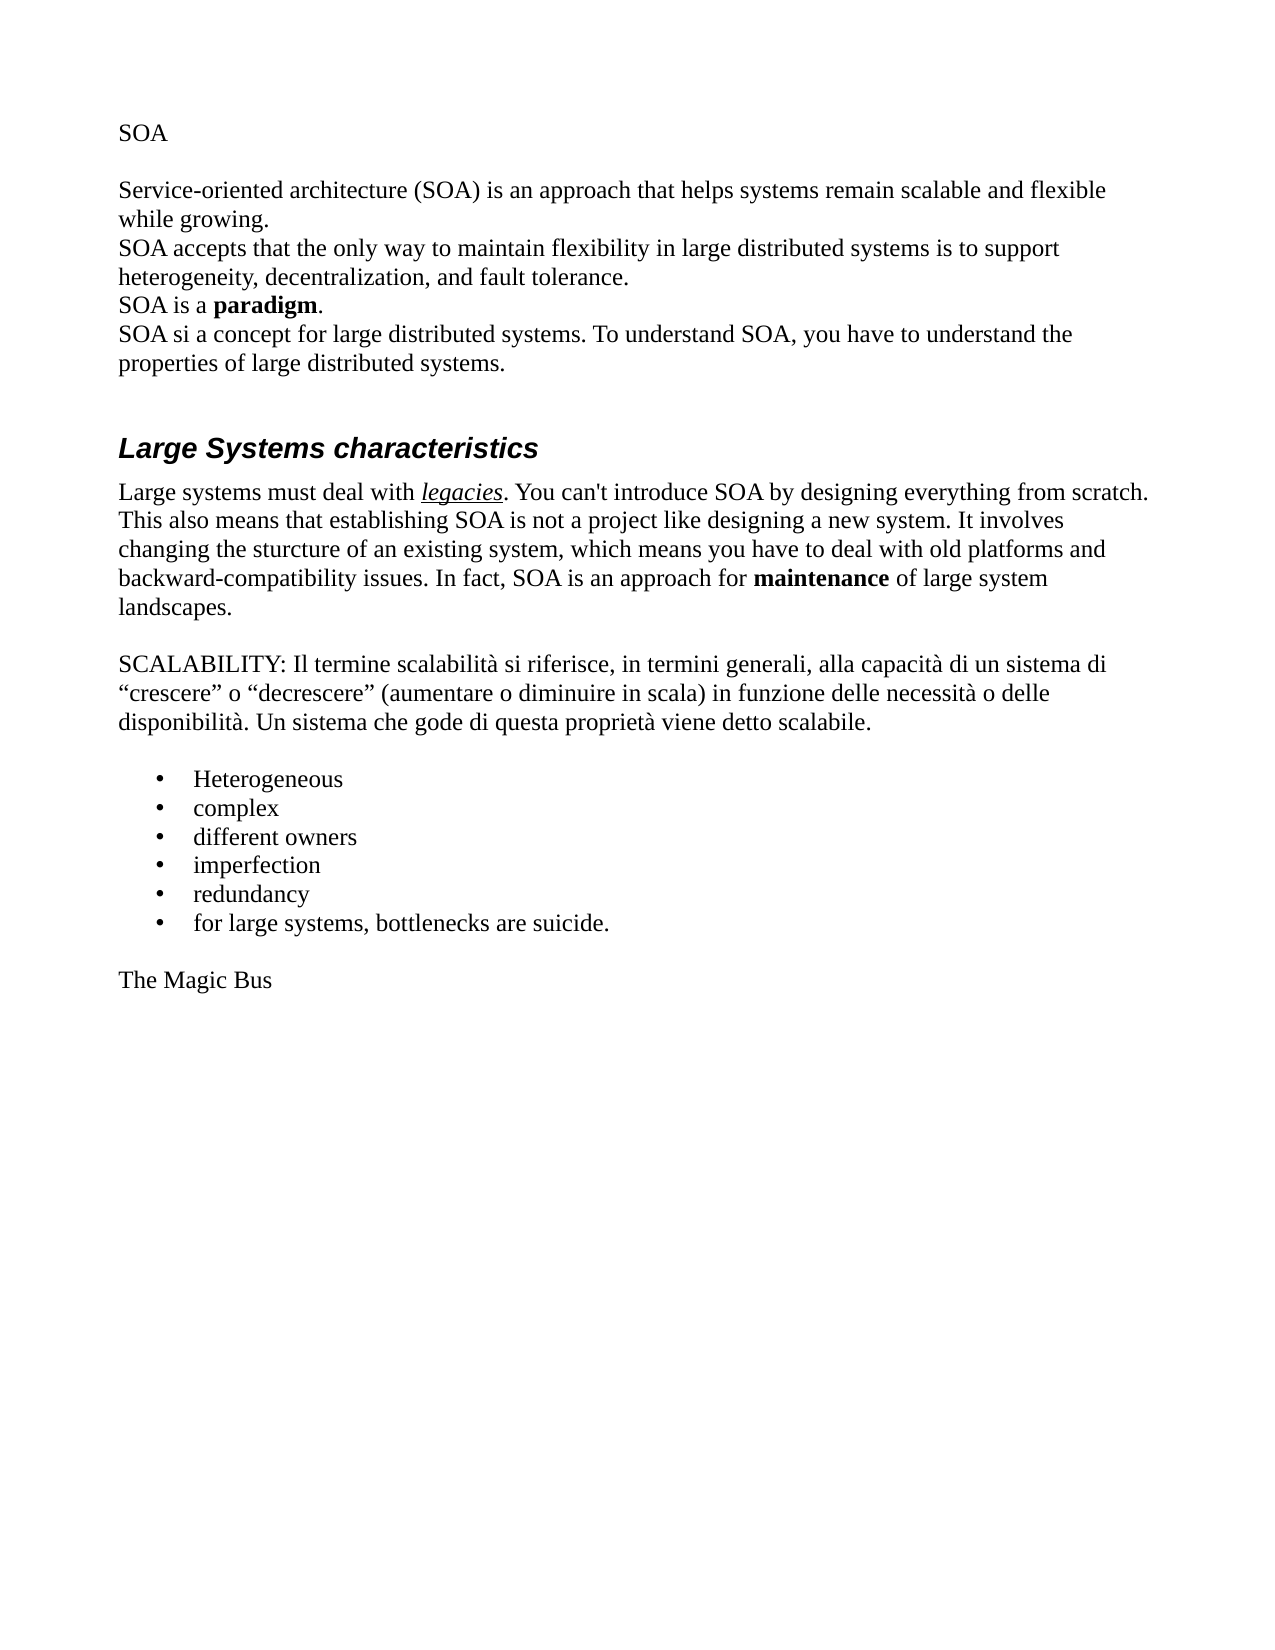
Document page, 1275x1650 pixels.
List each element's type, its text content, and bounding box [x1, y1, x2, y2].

text SCALABILITY: Il termine scalabilità si riferisce, in termini generali, alla capacità di un sistema di “crescere” o “decrescere” (aumentare o diminuire in scala) in funzione delle necessità o delle disponibilità. Un sistema che gode di questa proprietà viene detto scalabile. [118, 649, 1157, 735]
text The Magic Bus [118, 965, 1157, 994]
subtitle Large Systems characteristics [118, 431, 1157, 464]
list redundancy [156, 879, 1157, 908]
text SOA accepts that the only way to maintain flexibility in large distributed systems is to support heterogeneity, decentralization, and fault tolerance. [118, 233, 1157, 291]
list Heterogeneous [156, 764, 1157, 793]
list different owners [156, 822, 1157, 850]
text SOA [118, 118, 1157, 147]
text Service-oriented architecture (SOA) is an approach that helps systems remain scalable and flexible while growing. [118, 176, 1157, 233]
text Large systems must deal with legacies. You can't introduce SOA by designing everything from scratch. This also means that establishing SOA is not a project like designing a new system. It involves changing the sturcture of an existing system, which means you have to deal with old platforms and backward-compatibility issues. In fact, SOA is an approach for maintenance of large system landscapes. [118, 477, 1157, 620]
list complex [156, 793, 1157, 822]
text SOA si a concept for large distributed systems. To understand SOA, you have to understand the properties of large distributed systems. [118, 319, 1157, 377]
list imperfection [156, 850, 1157, 879]
list for large systems, bottlenecks are suicide. [156, 908, 1157, 937]
text SOA is a paradigm. [118, 291, 1157, 319]
